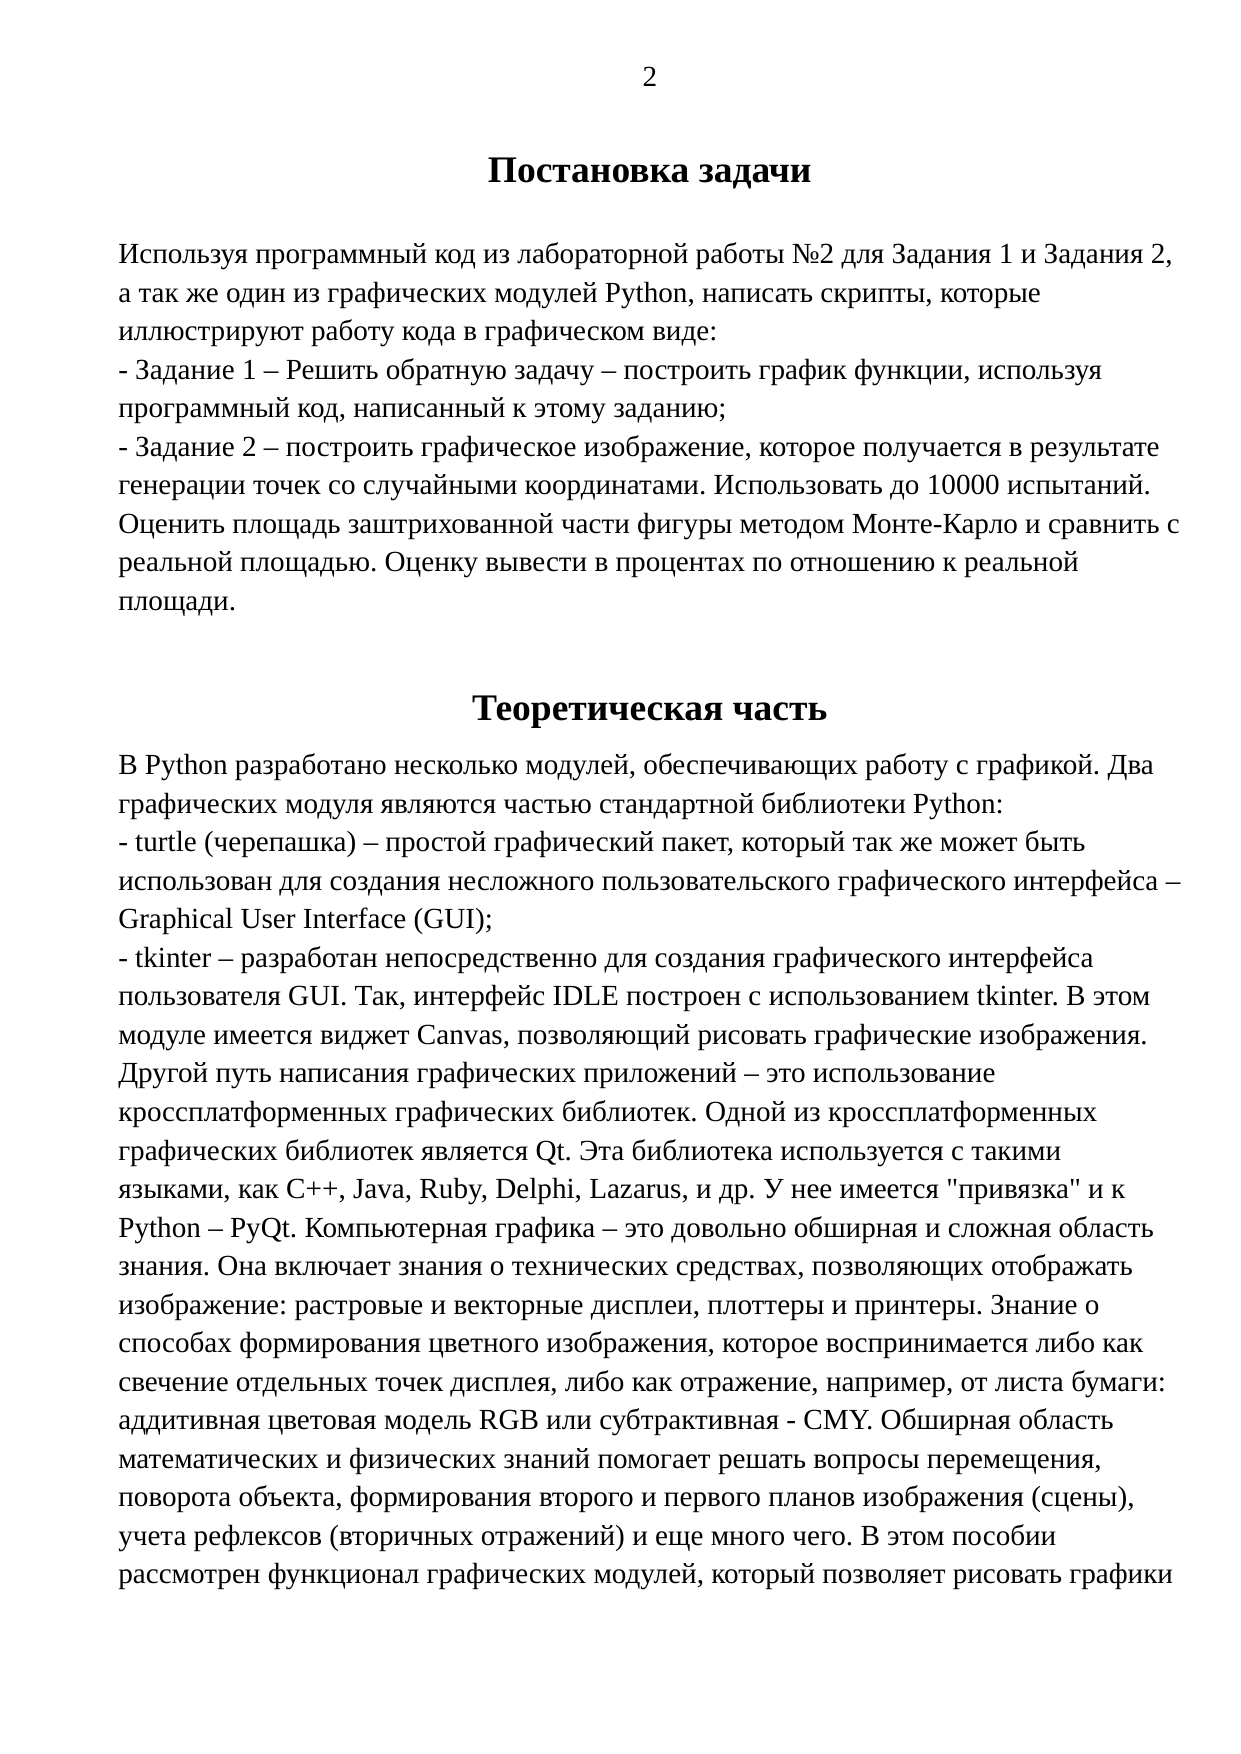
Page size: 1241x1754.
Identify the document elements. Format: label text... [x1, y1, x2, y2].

subtitle Постановка задачи [118, 147, 1181, 190]
text - turtle (черепашка) – простой графический пакет, который так же может быть использован для создания несложного пользовательского графического интерфейса – Graphical User Interface (GUI); [118, 824, 1181, 935]
text - tkinter – разработан непосредственно для создания графического интерфейса пользователя GUI. Так, интерфейс IDLE построен с использованием tkinter. В этом модуле имеется виджет Canvas, позволяющий рисовать графические изображения. Другой путь написания графических приложений – это использование кроссплатформенных графических библиотек. Одной из кроссплатформенных графических библиотек является Qt. Эта библиотека используется с такими языками, как C++, Java, Ruby, Delphi, Lazarus, и др. У нее имеется "привязка" и к Python – PyQt. Компьютерная графика – это довольно обширная и сложная область знания. Она включает знания о технических средствах, позволяющих отображать изображение: растровые и векторные дисплеи, плоттеры и принтеры. Знание о способах формирования цветного изображения, которое воспринимается либо как свечение отдельных точек дисплея, либо как отражение, например, от листа бумаги: аддитивная цветовая модель RGB или субтрактивная - CMY. Обширная область математических и физических знаний помогает решать вопросы перемещения, поворота объекта, формирования второго и первого планов изображения (сцены), учета рефлексов (вторичных отражений) и еще много чего. В этом пособии рассмотрен функционал графических модулей, который позволяет рисовать графики [118, 940, 1181, 1590]
text - Задание 2 – построить графическое изображение, которое получается в результате генерации точек со случайными координатами. Использовать до 10000 испытаний. Оценить площадь заштрихованной части фигуры методом Монте-Карло и сравнить с реальной площадью. Оценку вывести в процентах по отношению к реальной площади. [118, 429, 1181, 617]
text - Задание 1 – Решить обратную задачу – построить график функции, используя программный код, написанный к этому заданию; [118, 352, 1181, 424]
text В Python разработано несколько модулей, обеспечивающих работу с графикой. Два графических модуля являются частью стандартной библиотеки Python: [118, 747, 1181, 819]
text Используя программный код из лабораторной работы №2 для Задания 1 и Задания 2, а так же один из графических модулей Python, написать скрипты, которые иллюстрируют работу кода в графическом виде: [118, 236, 1181, 347]
subtitle Теоретическая часть [118, 685, 1181, 728]
